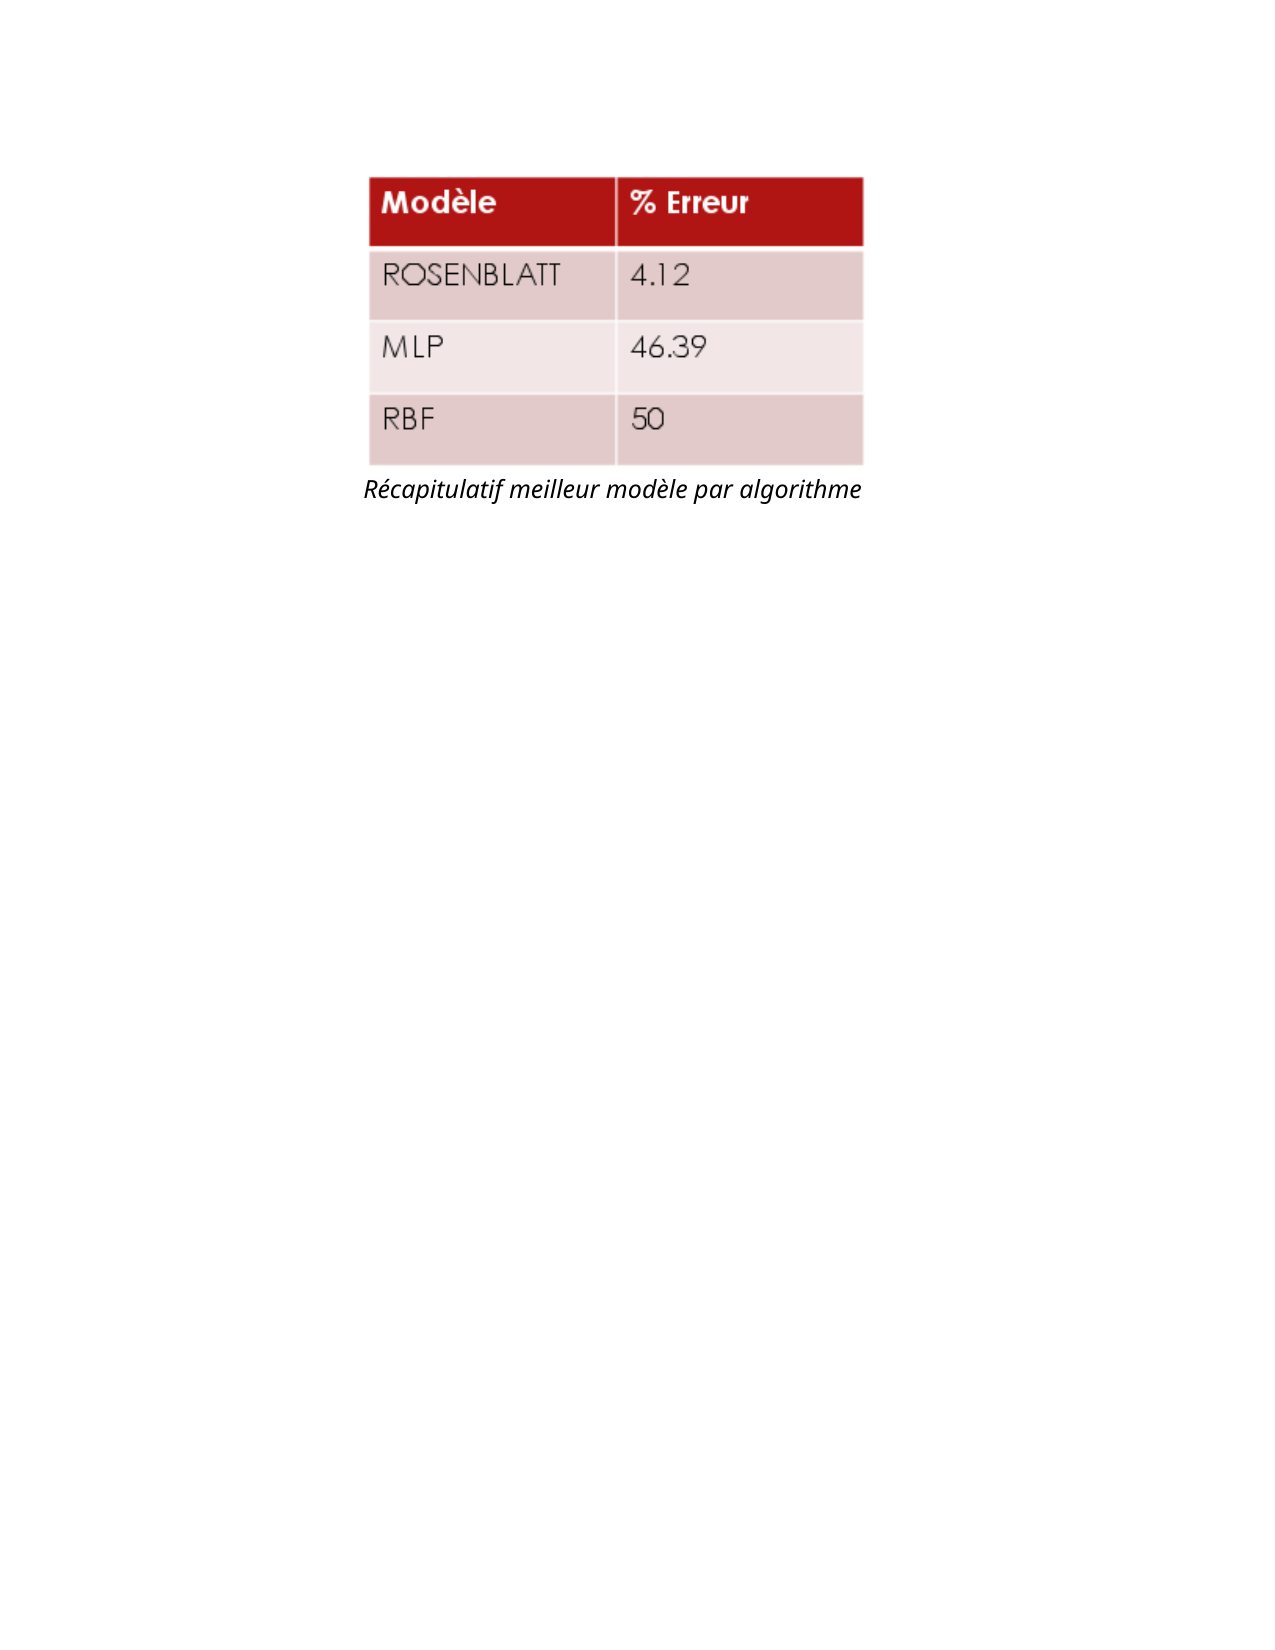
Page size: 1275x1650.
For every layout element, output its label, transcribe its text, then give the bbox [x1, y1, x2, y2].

picture [360, 168, 868, 472]
text Récapitulatif meilleur modèle par algorithme [360, 472, 868, 505]
